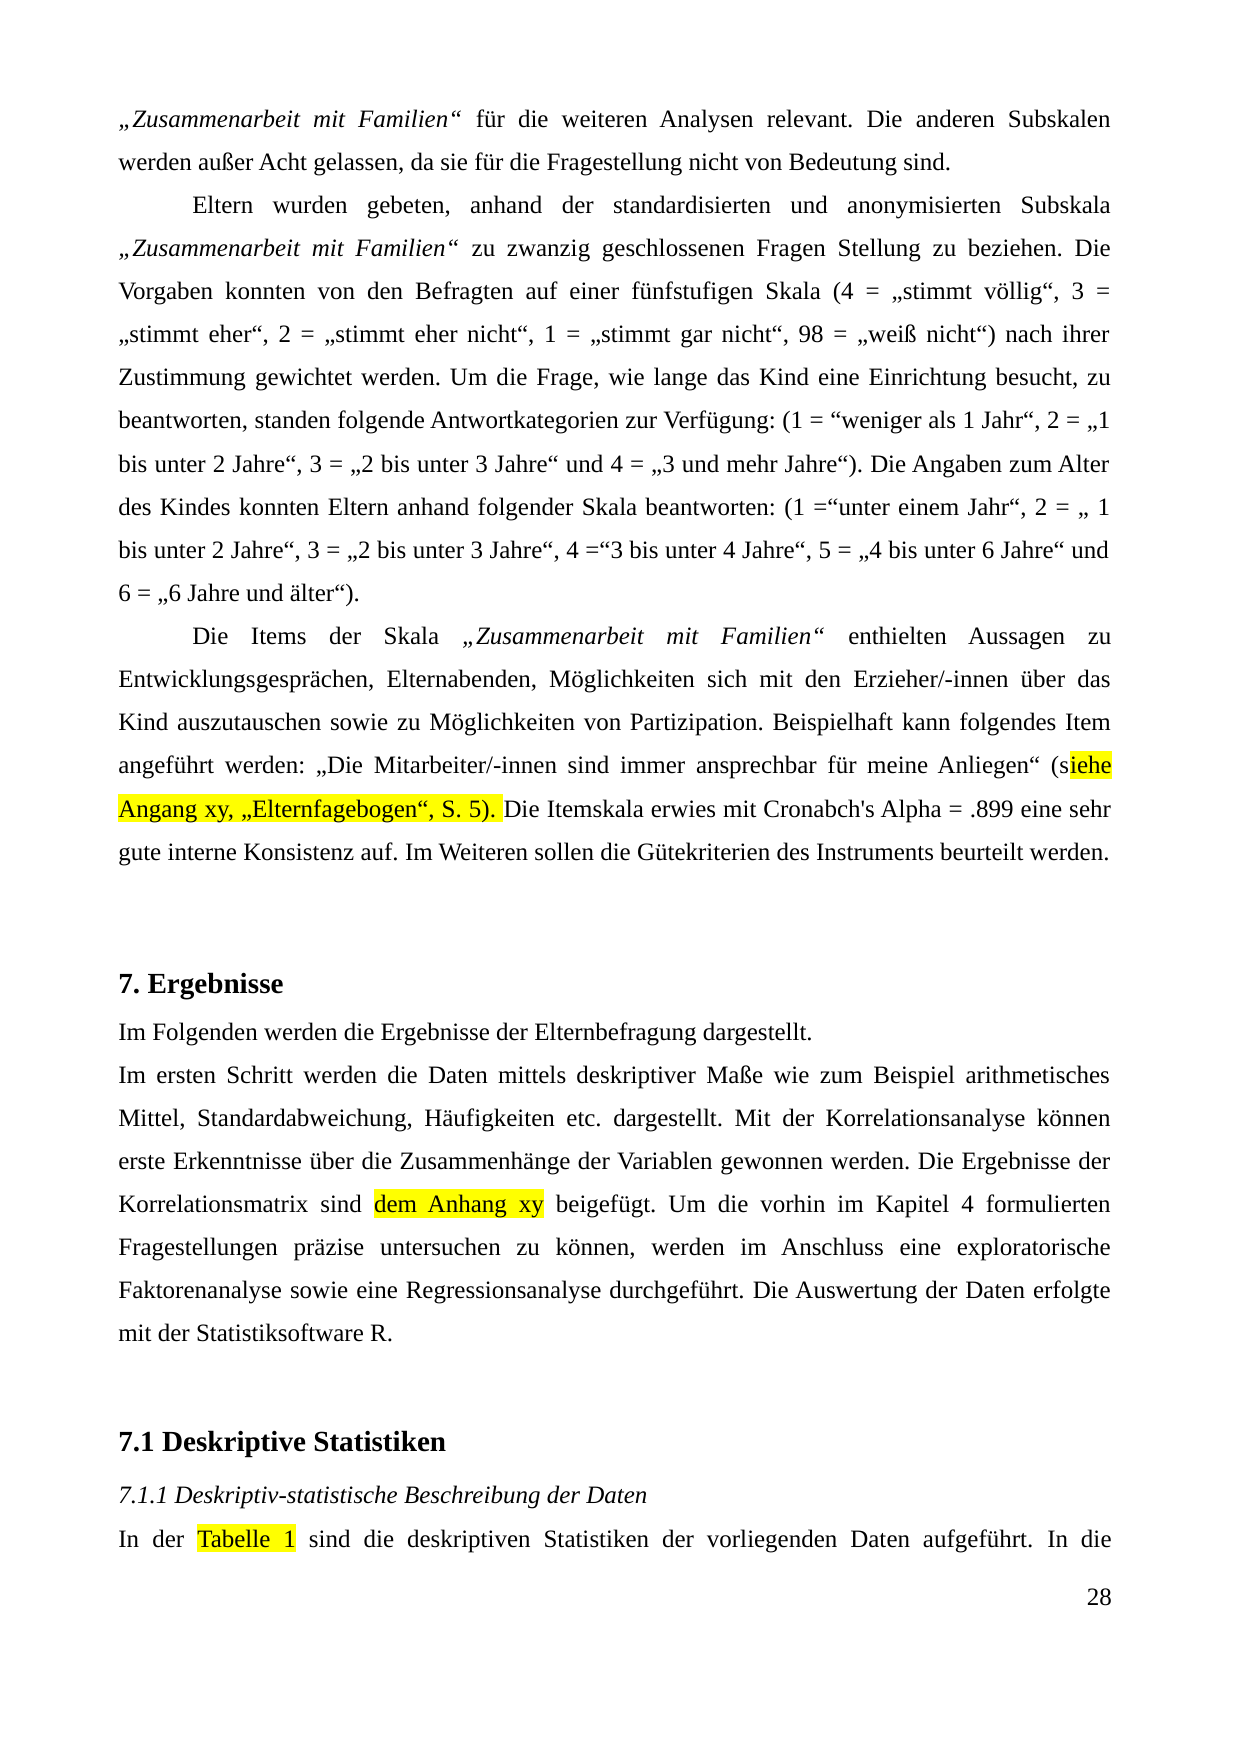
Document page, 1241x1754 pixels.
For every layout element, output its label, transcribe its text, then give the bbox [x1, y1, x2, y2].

text Eltern wurden gebeten, anhand der standardisierten und anonymisierten Subskala „Zusammenarbeit mit Familien“ zu zwanzig geschlossenen Fragen Stellung zu beziehen. Die Vorgaben konnten von den Befragten auf einer fünfstufigen Skala (4 = „stimmt völlig“, 3 = „stimmt eher“, 2 = „stimmt eher nicht“, 1 = „stimmt gar nicht“, 98 = „weiß nicht“) nach ihrer Zustimmung gewichtet werden. Um die Frage, wie lange das Kind eine Einrichtung besucht, zu beantworten, standen folgende Antwortkategorien zur Verfügung: (1 = “weniger als 1 Jahr“, 2 = „1 bis unter 2 Jahre“, 3 = „2 bis unter 3 Jahre“ und 4 = „3 und mehr Jahre“). Die Angaben zum Alter des Kindes konnten Eltern anhand folgender Skala beantworten: (1 =“unter einem Jahr“, 2 = „ 1 bis unter 2 Jahre“, 3 = „2 bis unter 3 Jahre“, 4 =“3 bis unter 4 Jahre“, 5 = „4 bis unter 6 Jahre“ und 6 = „6 Jahre und älter“). [118, 190, 1111, 607]
text Im ersten Schritt werden die Daten mittels deskriptiver Maße wie zum Beispiel arithmetisches Mittel, Standardabweichung, Häufigkeiten etc. dargestellt. Mit der Korrelationsanalyse können erste Erkenntnisse über die Zusammenhänge der Variablen gewonnen werden. Die Ergebnisse der Korrelationsmatrix sind dem Anhang xy beigefügt. Um die vorhin im Kapitel 4 formulierten Fragestellungen präzise untersuchen zu können, werden im Anschluss eine exploratorische Faktorenanalyse sowie eine Regressionsanalyse durchgeführt. Die Auswertung der Daten erfolgte mit der Statistiksoftware R. [118, 1060, 1111, 1347]
text In der Tabelle 1 sind die deskriptiven Statistiken der vorliegenden Daten aufgeführt. In die [118, 1524, 1111, 1552]
text Im Folgenden werden die Ergebnisse der Elternbefragung dargestellt. [118, 1017, 1111, 1045]
text 7.1.1 Deskriptiv-statistische Beschreibung der Daten [118, 1481, 1111, 1509]
text 7.1 Deskriptive Statistiken [118, 1424, 1111, 1458]
text Die Items der Skala „Zusammenarbeit mit Familien“ enthielten Aussagen zu Entwicklungsgesprächen, Elternabenden, Möglichkeiten sich mit den Erzieher/-innen über das Kind auszutauschen sowie zu Möglichkeiten von Partizipation. Beispielhaft kann folgendes Item angeführt werden: „Die Mitarbeiter/-innen sind immer ansprechbar für meine Anliegen“ (siehe Angang xy, „Elternfagebogen“, S. 5). Die Itemskala erwies mit Cronabch's Alpha = .899 eine sehr gute interne Konsistenz auf. Im Weiteren sollen die Gütekriterien des Instruments beurteilt werden. [118, 621, 1111, 866]
text 7. Ergebnisse [118, 966, 1111, 1000]
text „Zusammenarbeit mit Familien“ für die weiteren Analysen relevant. Die anderen Subskalen werden außer Acht gelassen, da sie für die Fragestellung nicht von Bedeutung sind. [118, 104, 1111, 176]
